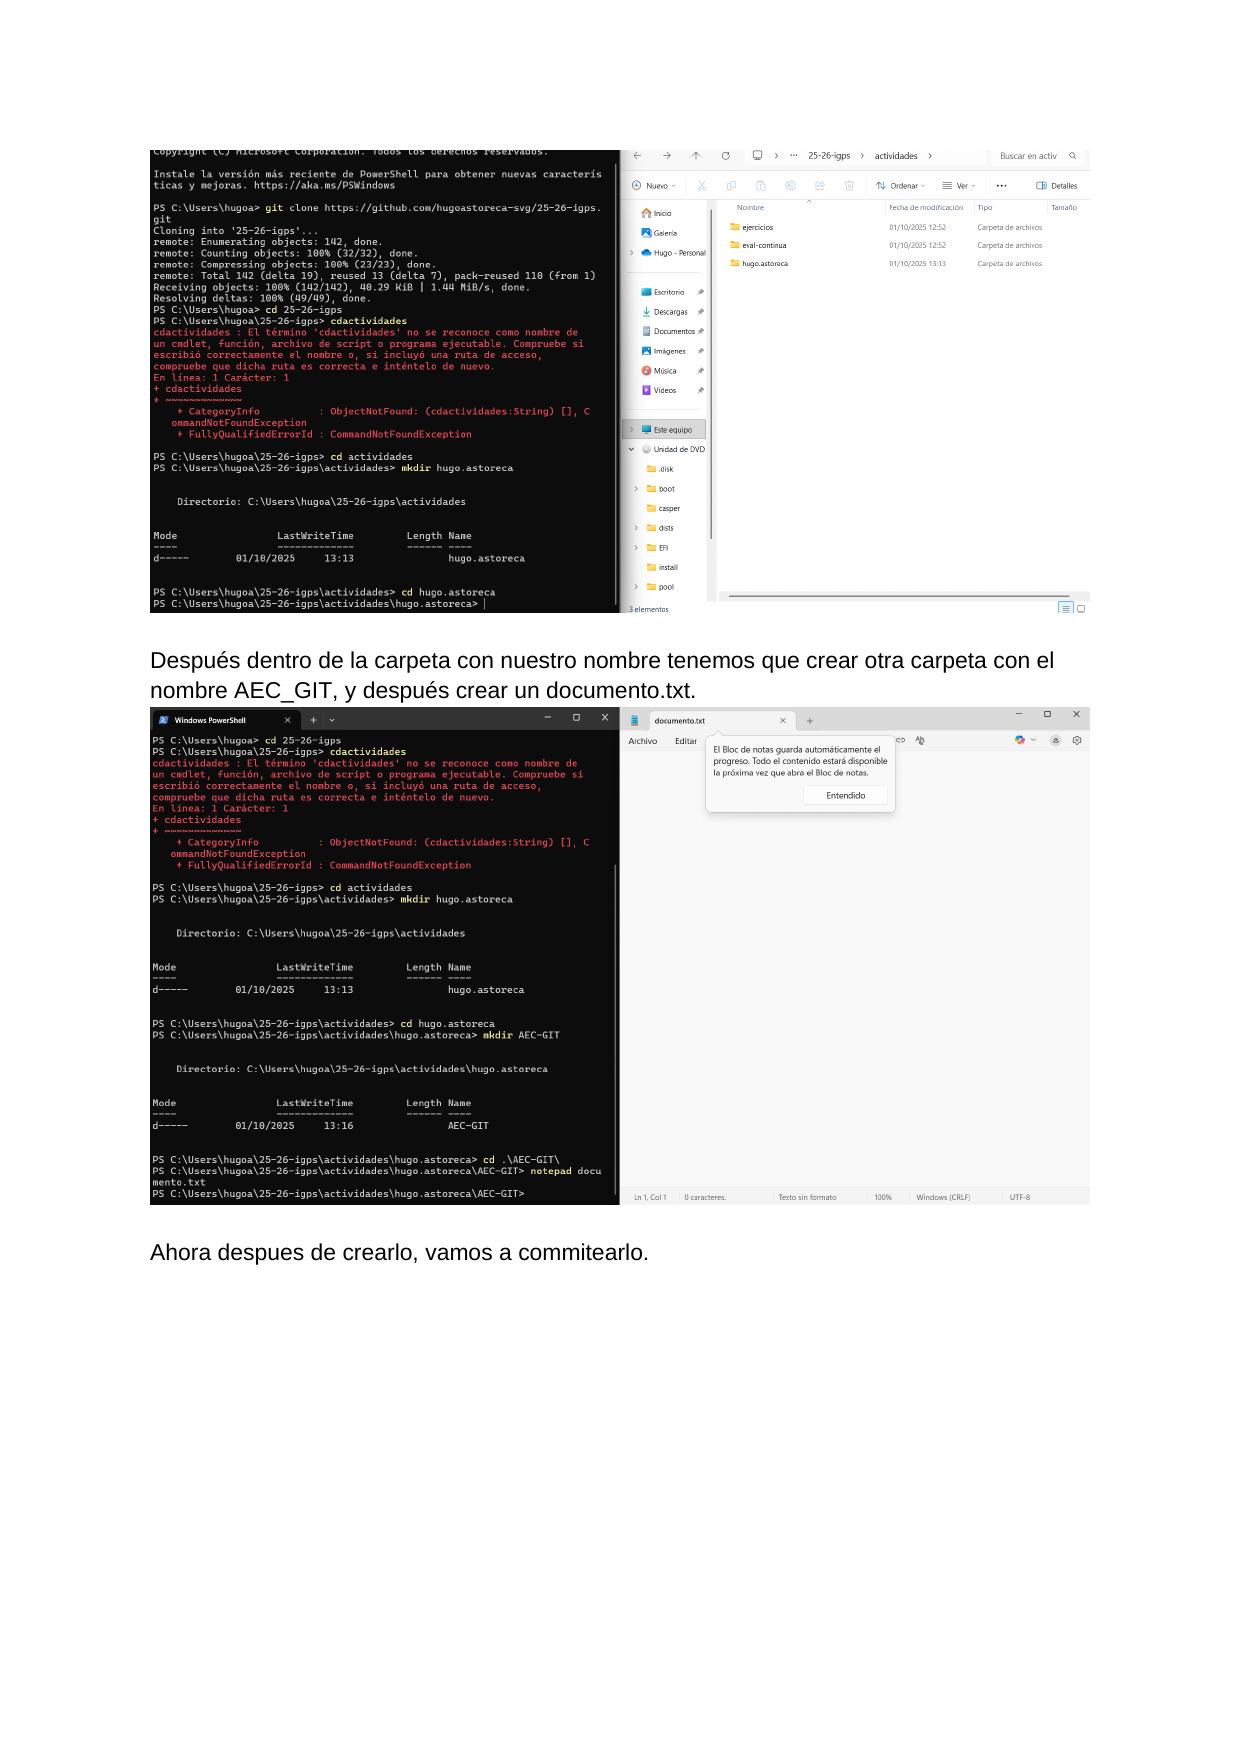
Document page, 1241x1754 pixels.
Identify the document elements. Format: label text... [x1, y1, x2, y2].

text Después dentro de la carpeta con nuestro nombre tenemos que crear otra carpeta con el nombre AEC_GIT, y después crear un documento.txt. [150, 647, 1090, 703]
text Ahora despues de crearlo, vamos a commitearlo. [150, 1239, 1090, 1265]
picture [150, 150, 1091, 613]
picture [150, 707, 1091, 1205]
